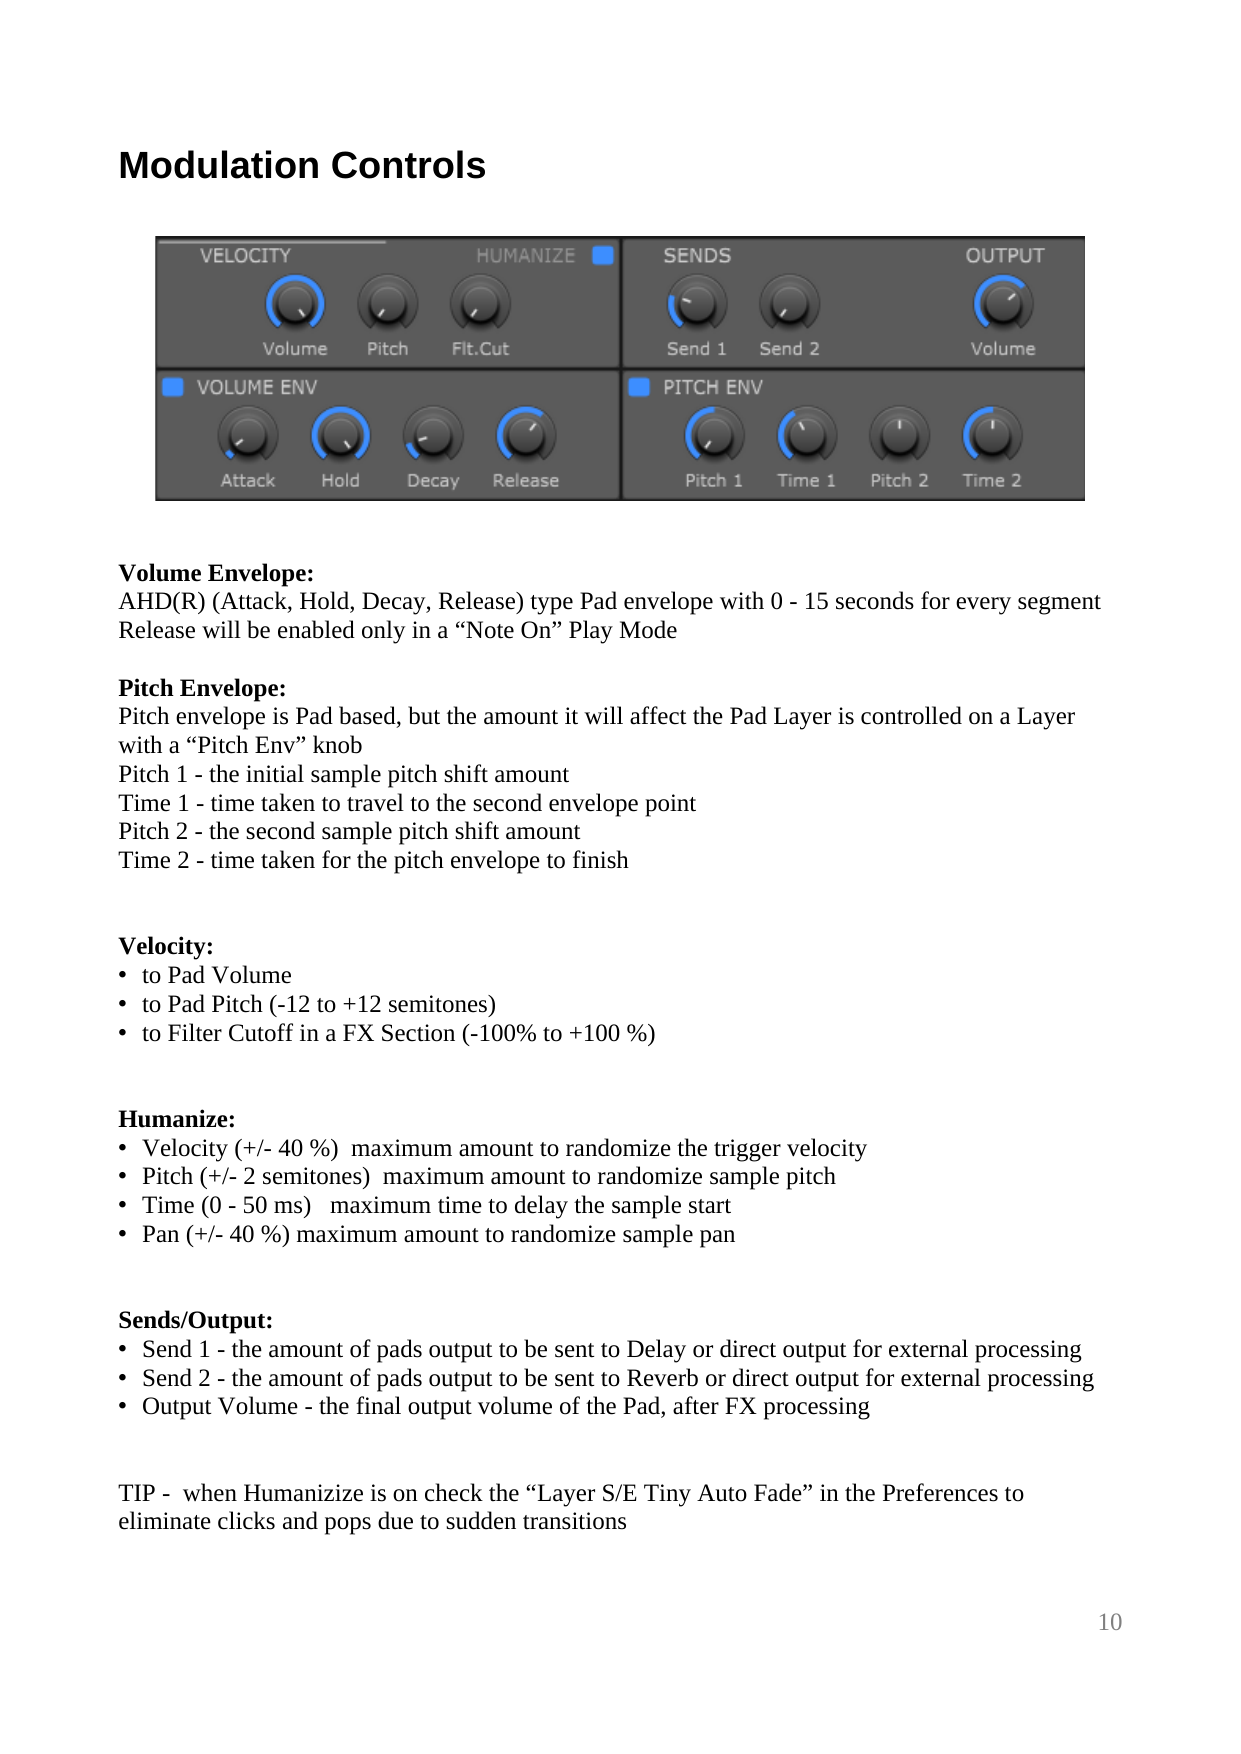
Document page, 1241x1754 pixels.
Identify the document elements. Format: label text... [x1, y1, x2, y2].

text Sends/Output: [118, 1305, 1122, 1334]
list Output Volume - the final output volume of the Pad, after FX processing [118, 1391, 1122, 1420]
text AHD(R) (Attack, Hold, Decay, Release) type Pad envelope with 0 - 15 seconds for every segment [118, 586, 1122, 615]
list Pan (+/- 40 %) maximum amount to randomize sample pan [118, 1219, 1122, 1248]
text Release will be enabled only in a “Note On” Play Mode [118, 615, 1122, 644]
list to Filter Cutoff in a FX Section (-100% to +100 %) [118, 1018, 1122, 1046]
subtitle Modulation Controls [118, 143, 1122, 187]
picture [155, 236, 1085, 501]
list Send 1 - the amount of pads output to be sent to Delay or direct output for external processing [118, 1334, 1122, 1363]
text Pitch envelope is Pad based, but the amount it will affect the Pad Layer is controlled on a Layer with a “Pitch Env” knob [118, 701, 1122, 759]
list Velocity (+/- 40 %) maximum amount to randomize the trigger velocity [118, 1133, 1122, 1161]
list Pitch (+/- 2 semitones) maximum amount to randomize sample pitch [118, 1161, 1122, 1190]
list Send 2 - the amount of pads output to be sent to Reverb or direct output for external processing [118, 1363, 1122, 1391]
text Pitch Envelope: [118, 673, 1122, 701]
text TIP - when Humanizize is on check the “Layer S/E Tiny Auto Fade” in the Preferences to eliminate clicks and pops due to sudden transitions [118, 1478, 1122, 1535]
text Pitch 2 - the second sample pitch shift amount [118, 816, 1122, 845]
list Time (0 - 50 ms) maximum time to delay the sample start [118, 1190, 1122, 1219]
text Humanize: [118, 1104, 1122, 1133]
text Time 1 - time taken to travel to the second envelope point [118, 788, 1122, 816]
text Velocity: [118, 931, 1122, 960]
list to Pad Volume [118, 960, 1122, 989]
text Pitch 1 - the initial sample pitch shift amount [118, 759, 1122, 788]
text Time 2 - time taken for the pitch envelope to finish [118, 845, 1122, 874]
list to Pad Pitch (-12 to +12 semitones) [118, 989, 1122, 1018]
text Volume Envelope: [118, 558, 1122, 586]
